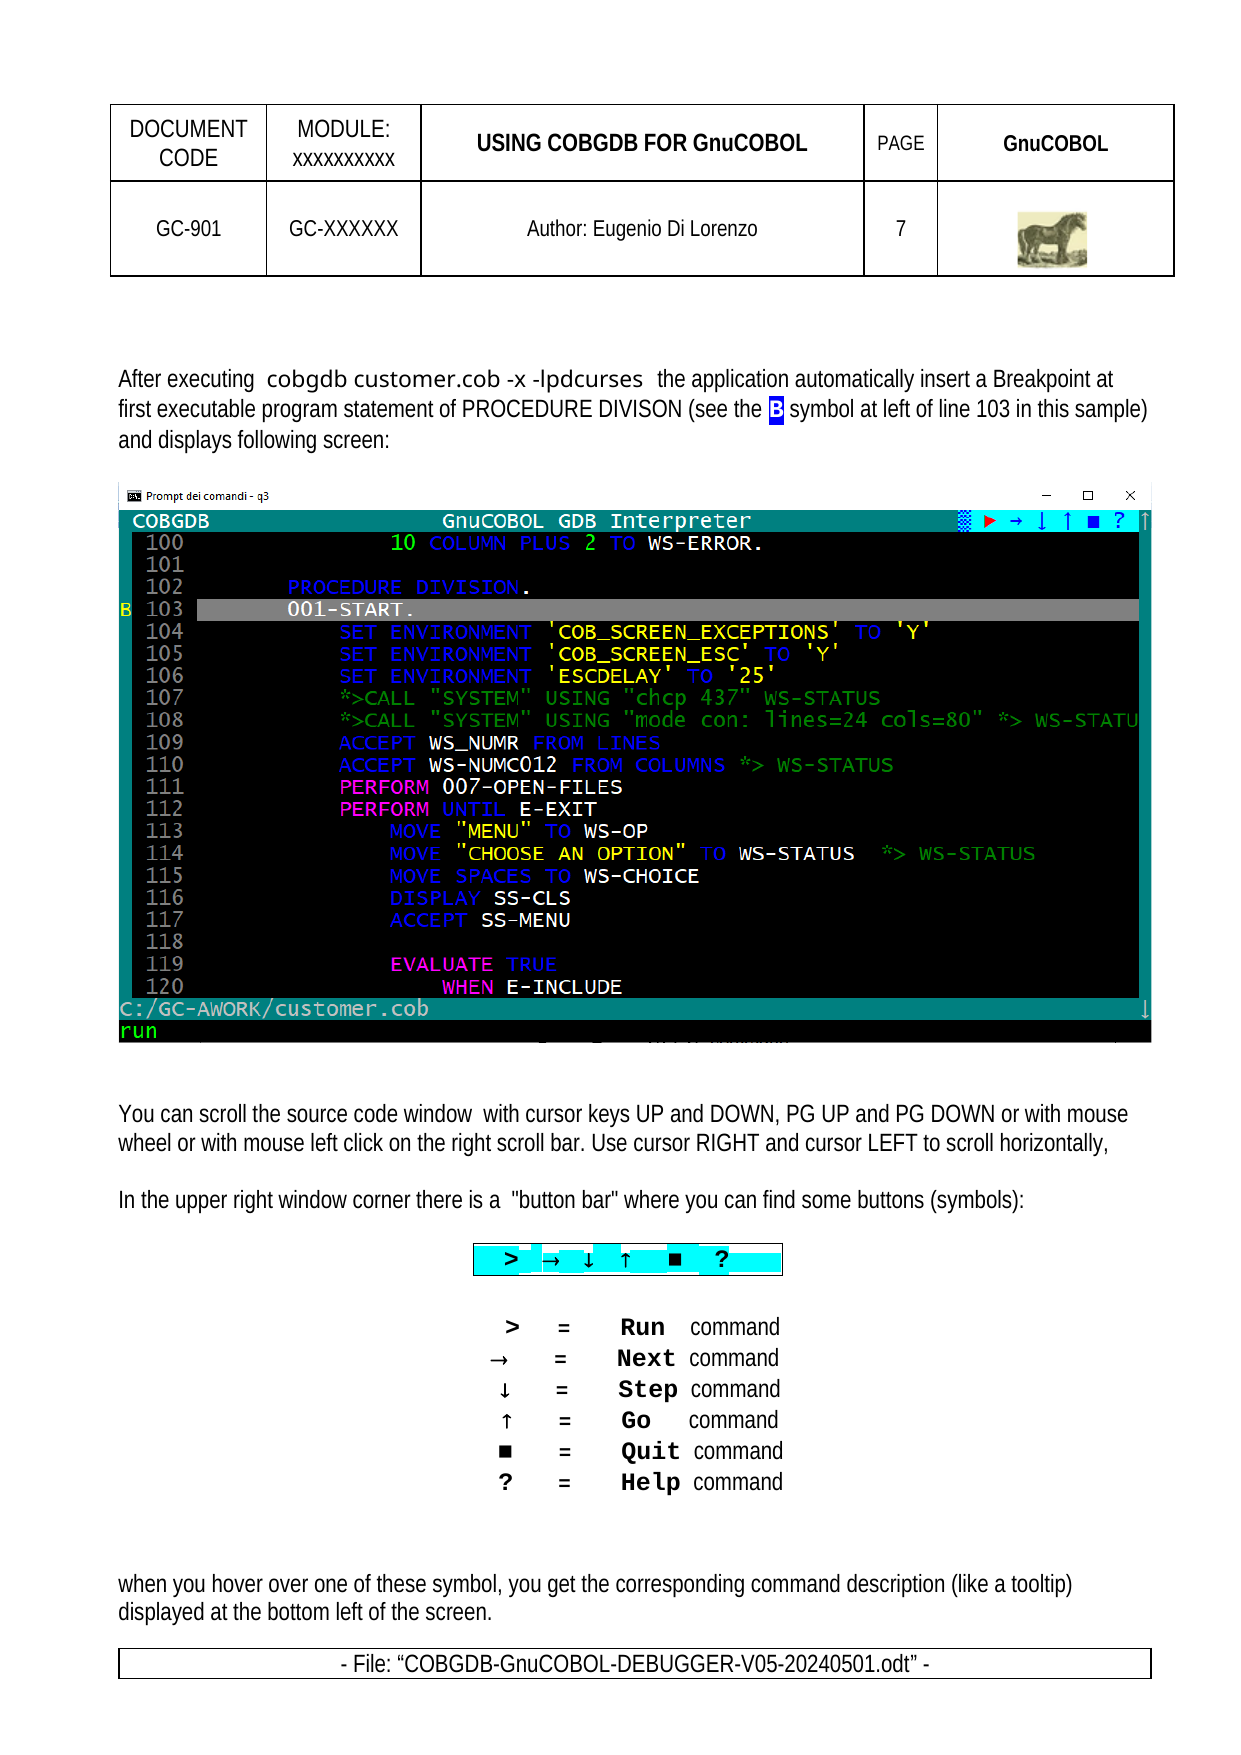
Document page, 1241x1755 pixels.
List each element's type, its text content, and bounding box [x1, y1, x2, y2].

text  = Step command [118, 1374, 1152, 1405]
text  = Go command [118, 1405, 1152, 1436]
text when you hover over one of these symbol, you get the corresponding command description (like a tooltip) displayed at the bottom left of the screen. [118, 1569, 1152, 1626]
text ? = Help command [118, 1467, 1152, 1498]
text >    ■ ? [474, 1244, 782, 1275]
text After executing cobgdb customer.cob -x -lpdcurses the application automatically insert a Breakpoint at first executable program statement of PROCEDURE DIVISON (see the B symbol at left of line 103 in this sample) and displays following screen: [118, 362, 1152, 453]
text You can scroll the source code window with cursor keys UP and DOWN, PG UP and PG DOWN or with mouse wheel or with mouse left click on the right scroll bar. Use cursor RIGHT and cursor LEFT to scroll horizontally, [118, 1099, 1152, 1157]
text In the upper right window corner there is a "button bar" where you can find some buttons (symbols): [118, 1185, 1152, 1214]
text  = Next command [118, 1343, 1152, 1374]
text > = Run command [118, 1304, 1152, 1343]
text ■ = Quit command [118, 1436, 1152, 1467]
